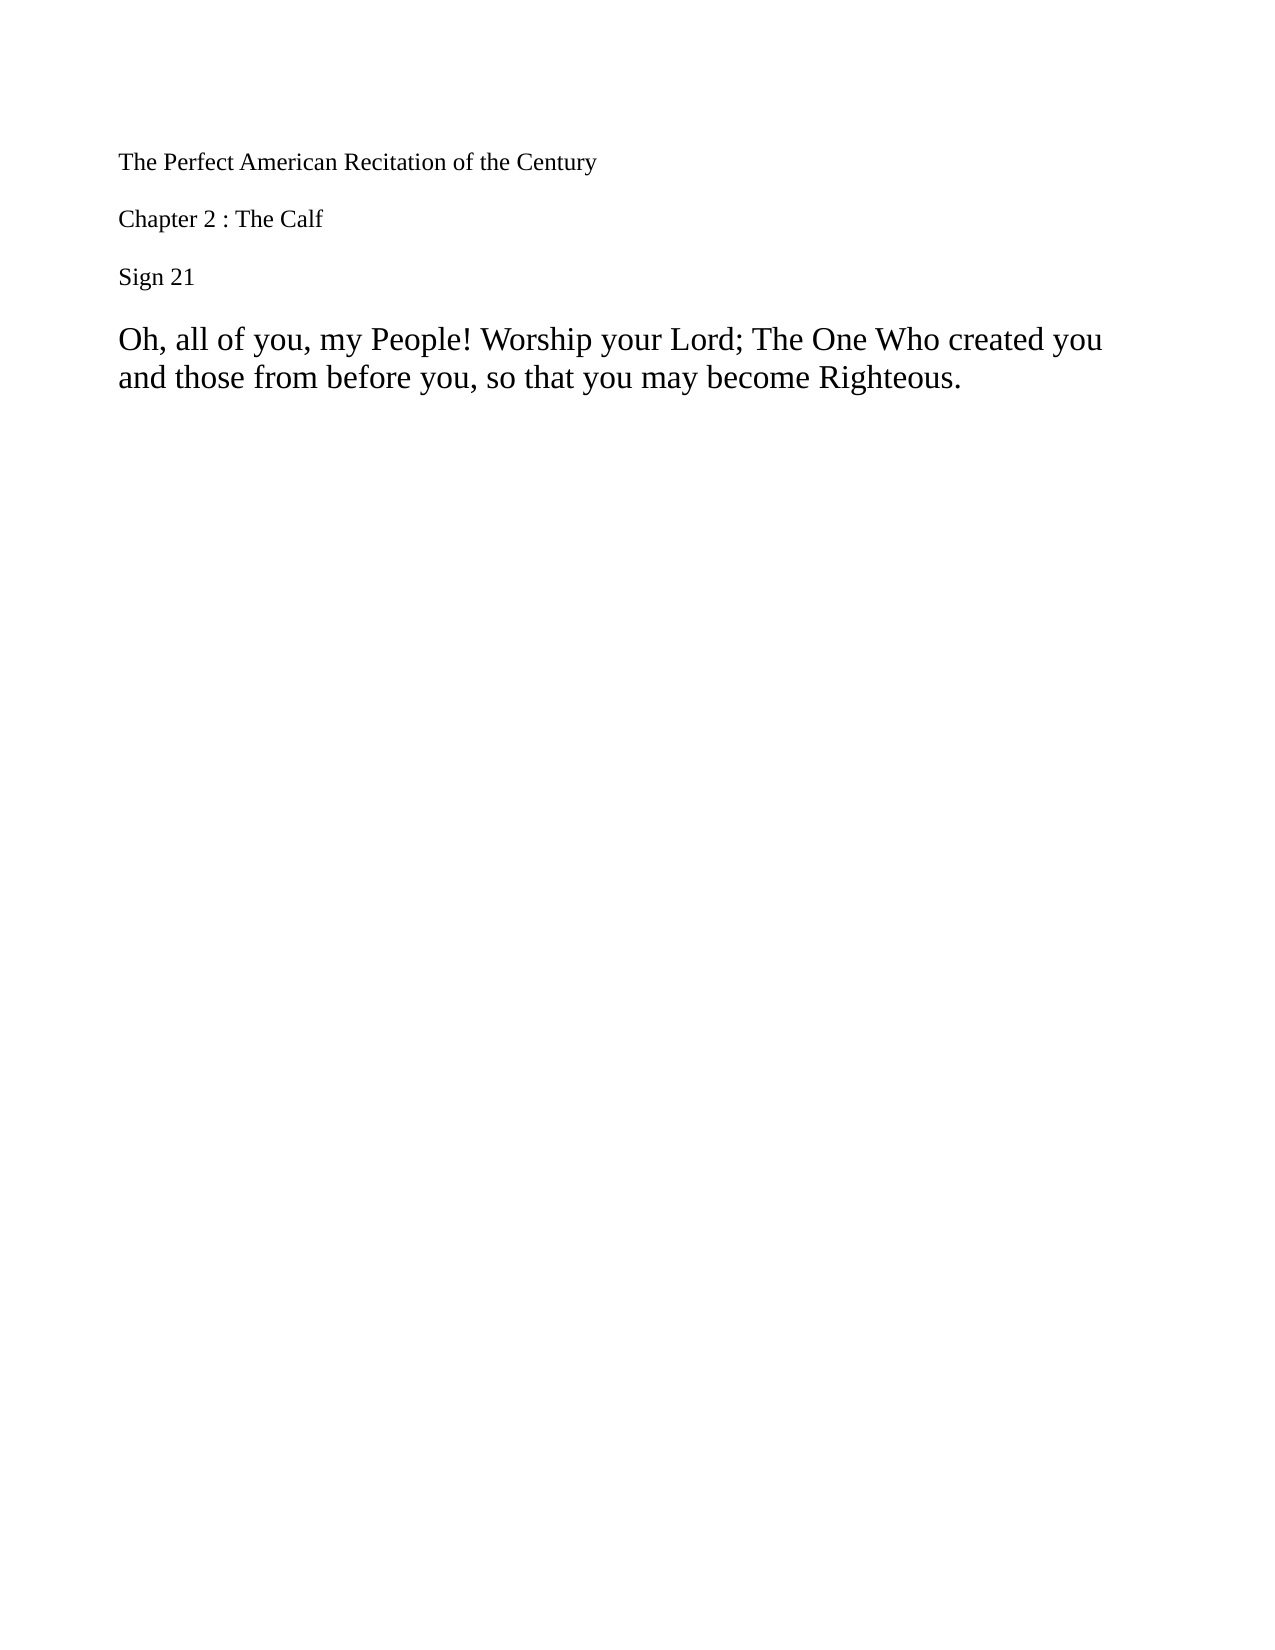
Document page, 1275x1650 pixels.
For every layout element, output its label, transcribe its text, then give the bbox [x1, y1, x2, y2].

text The Perfect American Recitation of the Century [118, 147, 1157, 176]
text Oh, all of you, my People! Worship your Lord; The One Who created you and those from before you, so that you may become Righteous. [118, 319, 1157, 396]
text Chapter 2 : The Calf [118, 204, 1157, 233]
text Sign 21 [118, 262, 1157, 291]
